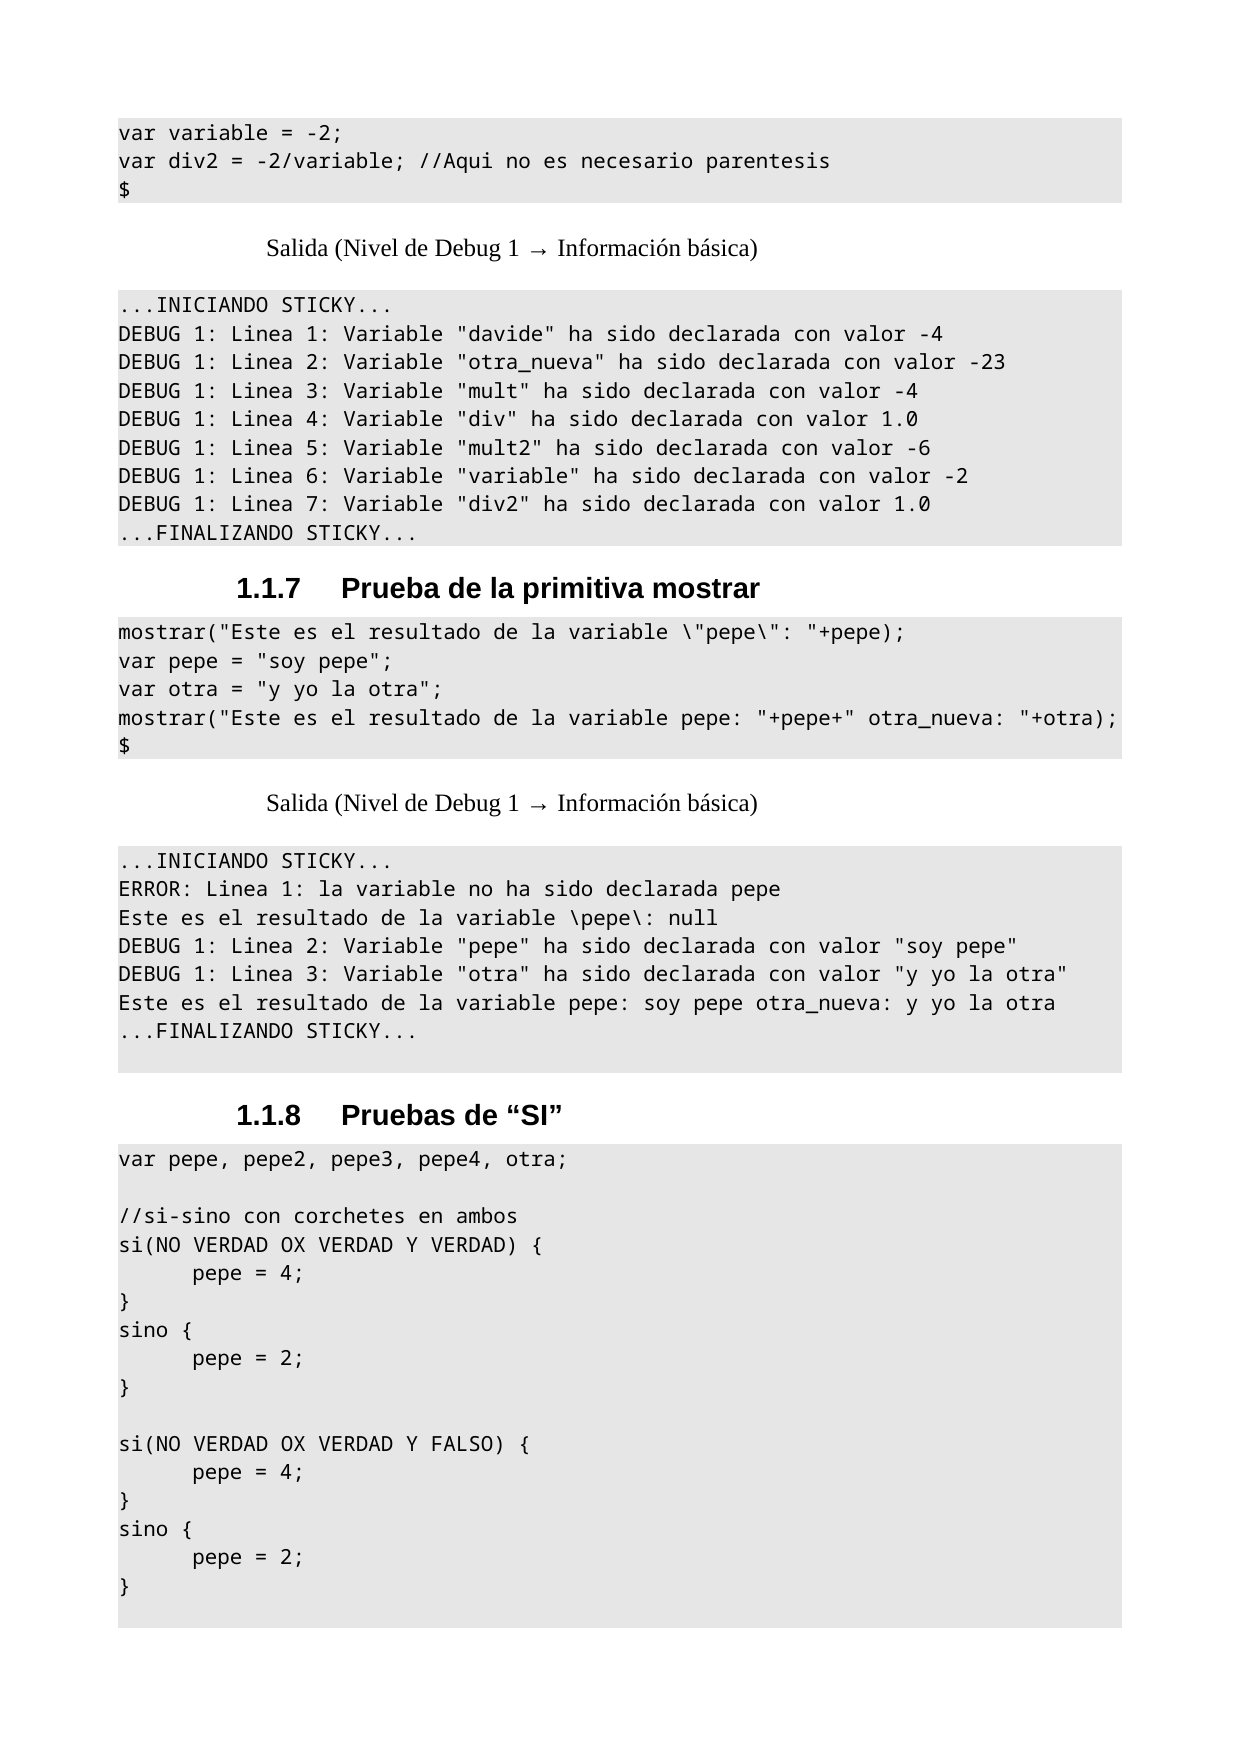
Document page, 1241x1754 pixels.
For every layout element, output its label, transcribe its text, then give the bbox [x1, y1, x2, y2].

text pepe = 2; [118, 1542, 1122, 1571]
text ...FINALIZANDO STICKY... [118, 1016, 1122, 1045]
text Este es el resultado de la variable pepe: soy pepe otra_nueva: y yo la otra [118, 988, 1122, 1016]
text pepe = 4; [118, 1457, 1122, 1486]
text var otra = "y yo la otra"; [118, 674, 1122, 703]
text Salida (Nivel de Debug 1 → Información básica) [118, 233, 1122, 262]
text si(NO VERDAD OX VERDAD Y FALSO) { [118, 1429, 1122, 1457]
text DEBUG 1: Linea 5: Variable "mult2" ha sido declarada con valor -6 [118, 433, 1122, 461]
text DEBUG 1: Linea 4: Variable "div" ha sido declarada con valor 1.0 [118, 404, 1122, 433]
text pepe = 2; [118, 1343, 1122, 1372]
text DEBUG 1: Linea 7: Variable "div2" ha sido declarada con valor 1.0 [118, 489, 1122, 518]
text DEBUG 1: Linea 6: Variable "variable" ha sido declarada con valor -2 [118, 461, 1122, 489]
text DEBUG 1: Linea 2: Variable "otra_nueva" ha sido declarada con valor -23 [118, 347, 1122, 376]
text ...FINALIZANDO STICKY... [118, 518, 1122, 546]
text sino { [118, 1315, 1122, 1343]
text Este es el resultado de la variable \pepe\: null [118, 903, 1122, 931]
text var variable = -2; [118, 118, 1122, 147]
subtitle Pruebas de “SI” [193, 1098, 1122, 1132]
text var div2 = -2/variable; //Aqui no es necesario parentesis [118, 147, 1122, 175]
text si(NO VERDAD OX VERDAD Y VERDAD) { [118, 1230, 1122, 1258]
text var pepe, pepe2, pepe3, pepe4, otra; [118, 1144, 1122, 1173]
text mostrar("Este es el resultado de la variable \"pepe\": "+pepe); [118, 617, 1122, 646]
text $ [118, 731, 1122, 759]
text } [118, 1287, 1122, 1315]
text var pepe = "soy pepe"; [118, 646, 1122, 674]
text mostrar("Este es el resultado de la variable pepe: "+pepe+" otra_nueva: "+otra); [118, 703, 1122, 731]
text pepe = 4; [118, 1258, 1122, 1287]
text ...INICIANDO STICKY... [118, 290, 1122, 319]
text sino { [118, 1514, 1122, 1542]
text DEBUG 1: Linea 2: Variable "pepe" ha sido declarada con valor "soy pepe" [118, 931, 1122, 959]
text Salida (Nivel de Debug 1 → Información básica) [118, 788, 1122, 817]
text ERROR: Linea 1: la variable no ha sido declarada pepe [118, 874, 1122, 903]
text } [118, 1486, 1122, 1514]
text ...INICIANDO STICKY... [118, 846, 1122, 874]
text } [118, 1372, 1122, 1400]
text DEBUG 1: Linea 3: Variable "mult" ha sido declarada con valor -4 [118, 376, 1122, 404]
text DEBUG 1: Linea 1: Variable "davide" ha sido declarada con valor -4 [118, 319, 1122, 347]
text } [118, 1571, 1122, 1599]
text DEBUG 1: Linea 3: Variable "otra" ha sido declarada con valor "y yo la otra" [118, 959, 1122, 988]
text $ [118, 175, 1122, 203]
subtitle Prueba de la primitiva mostrar [193, 571, 1122, 605]
text //si-sino con corchetes en ambos [118, 1201, 1122, 1230]
